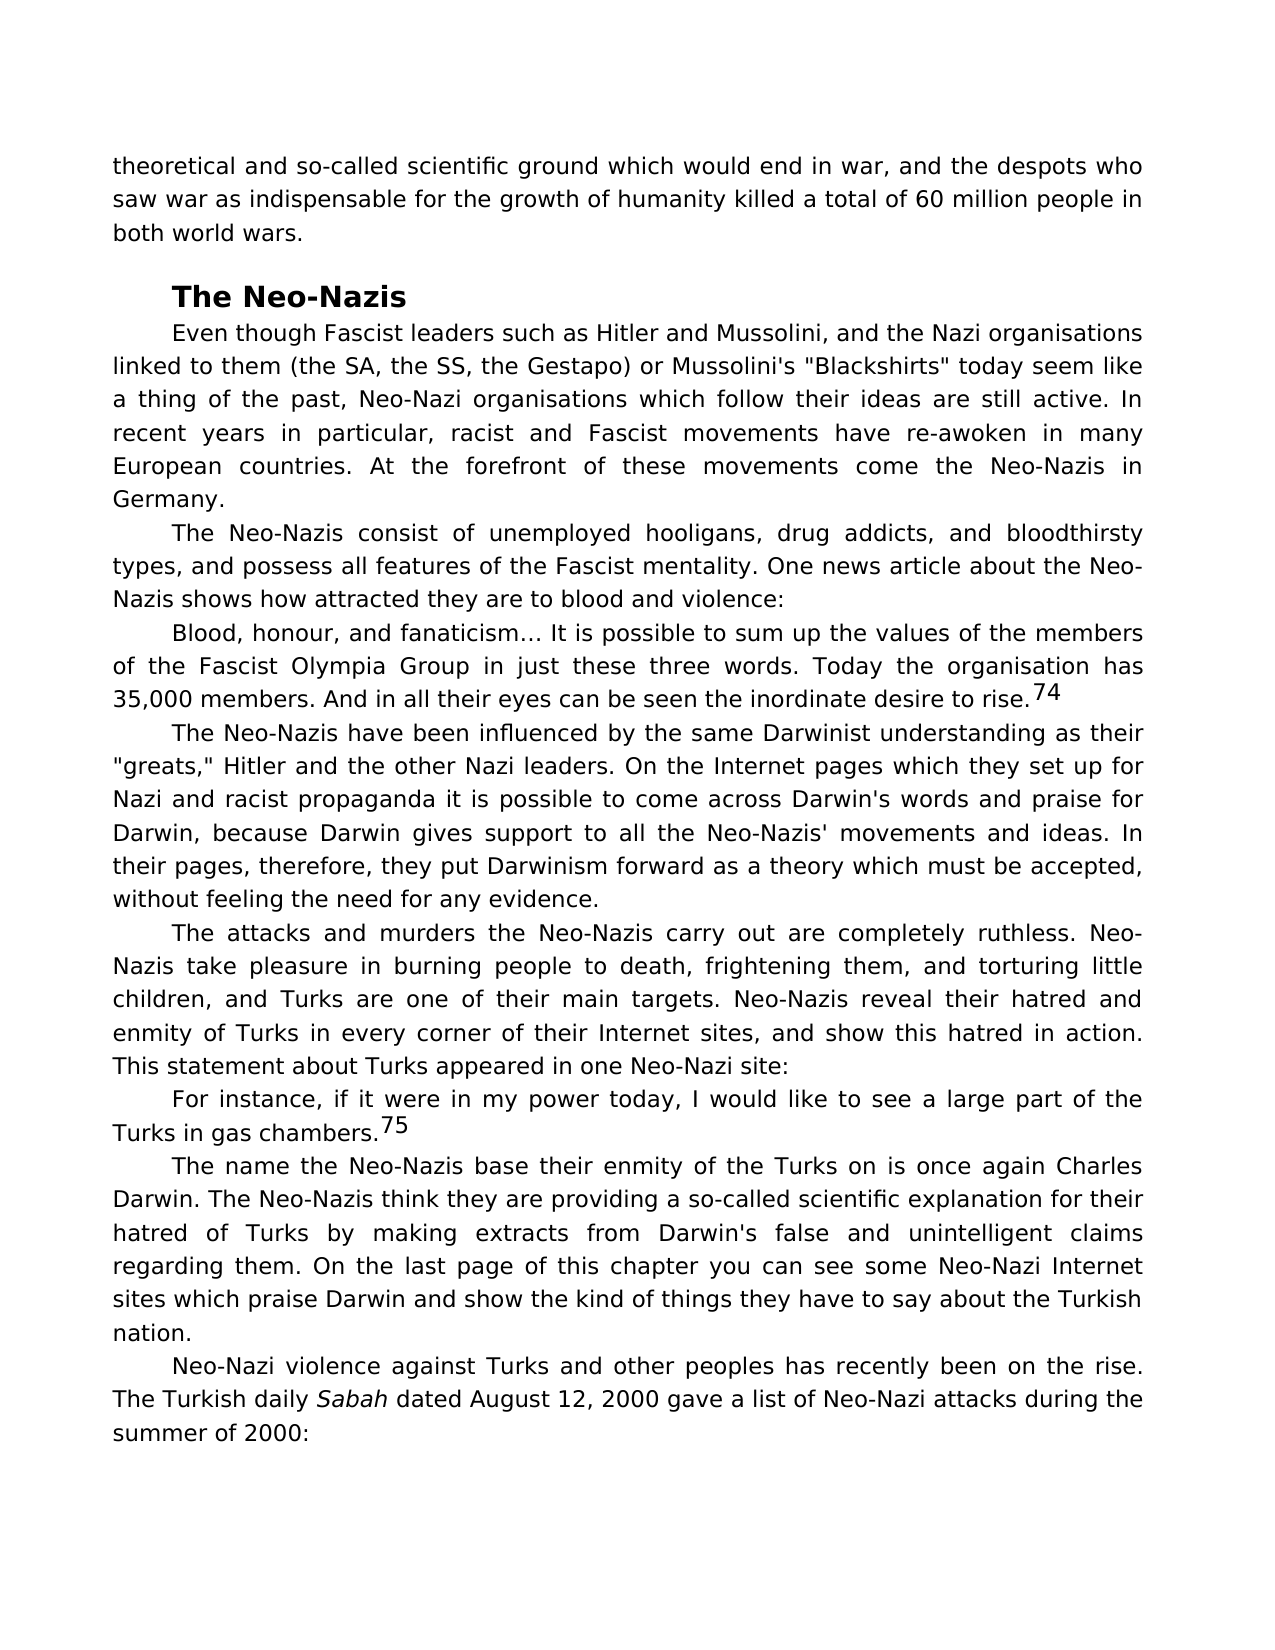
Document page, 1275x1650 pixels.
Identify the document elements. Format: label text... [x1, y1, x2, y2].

text Neo-Nazi violence against Turks and other peoples has recently been on the rise. The Turkish daily Sabah dated August 12, 2000 gave a list of Neo-Nazi attacks during the summer of 2000: [112, 1348, 1145, 1448]
text For instance, if it were in my power today, I would like to see a large part of the Turks in gas chambers.75 [112, 1081, 1145, 1148]
text The attacks and murders the Neo-Nazis carry out are completely ruthless. Neo-Nazis take pleasure in burning people to death, frightening them, and torturing little children, and Turks are one of their main targets. Neo-Nazis reveal their hatred and enmity of Turks in every corner of their Internet sites, and show this hatred in action. This statement about Turks appeared in one Neo-Nazi site: [112, 914, 1145, 1081]
text theoretical and so-called scientific ground which would end in war, and the despots who saw war as indispensable for the growth of humanity killed a total of 60 million people in both world wars. [112, 148, 1145, 248]
text The Neo-Nazis [112, 281, 1145, 314]
text Even though Fascist leaders such as Hitler and Mussolini, and the Nazi organisations linked to them (the SA, the SS, the Gestapo) or Mussolini's "Blackshirts" today seem like a thing of the past, Neo-Nazi organisations which follow their ideas are still active. In recent years in particular, racist and Fascist movements have re-awoken in many European countries. At the forefront of these movements come the Neo-Nazis in Germany. [112, 314, 1145, 514]
text The Neo-Nazis have been influenced by the same Darwinist understanding as their "greats," Hitler and the other Nazi leaders. On the Internet pages which they set up for Nazi and racist propaganda it is possible to come across Darwin's words and praise for Darwin, because Darwin gives support to all the Neo-Nazis' movements and ideas. In their pages, therefore, they put Darwinism forward as a theory which must be accepted, without feeling the need for any evidence. [112, 714, 1145, 914]
text The name the Neo-Nazis base their enmity of the Turks on is once again Charles Darwin. The Neo-Nazis think they are providing a so-called scientific explanation for their hatred of Turks by making extracts from Darwin's false and unintelligent claims regarding them. On the last page of this chapter you can see some Neo-Nazi Internet sites which praise Darwin and show the kind of things they have to say about the Turkish nation. [112, 1148, 1145, 1348]
text The Neo-Nazis consist of unemployed hooligans, drug addicts, and bloodthirsty types, and possess all features of the Fascist mentality. One news article about the Neo-Nazis shows how attracted they are to blood and violence: [112, 514, 1145, 614]
text Blood, honour, and fanaticism… It is possible to sum up the values of the members of the Fascist Olympia Group in just these three words. Today the organisation has 35,000 members. And in all their eyes can be seen the inordinate desire to rise.74 [112, 614, 1145, 714]
